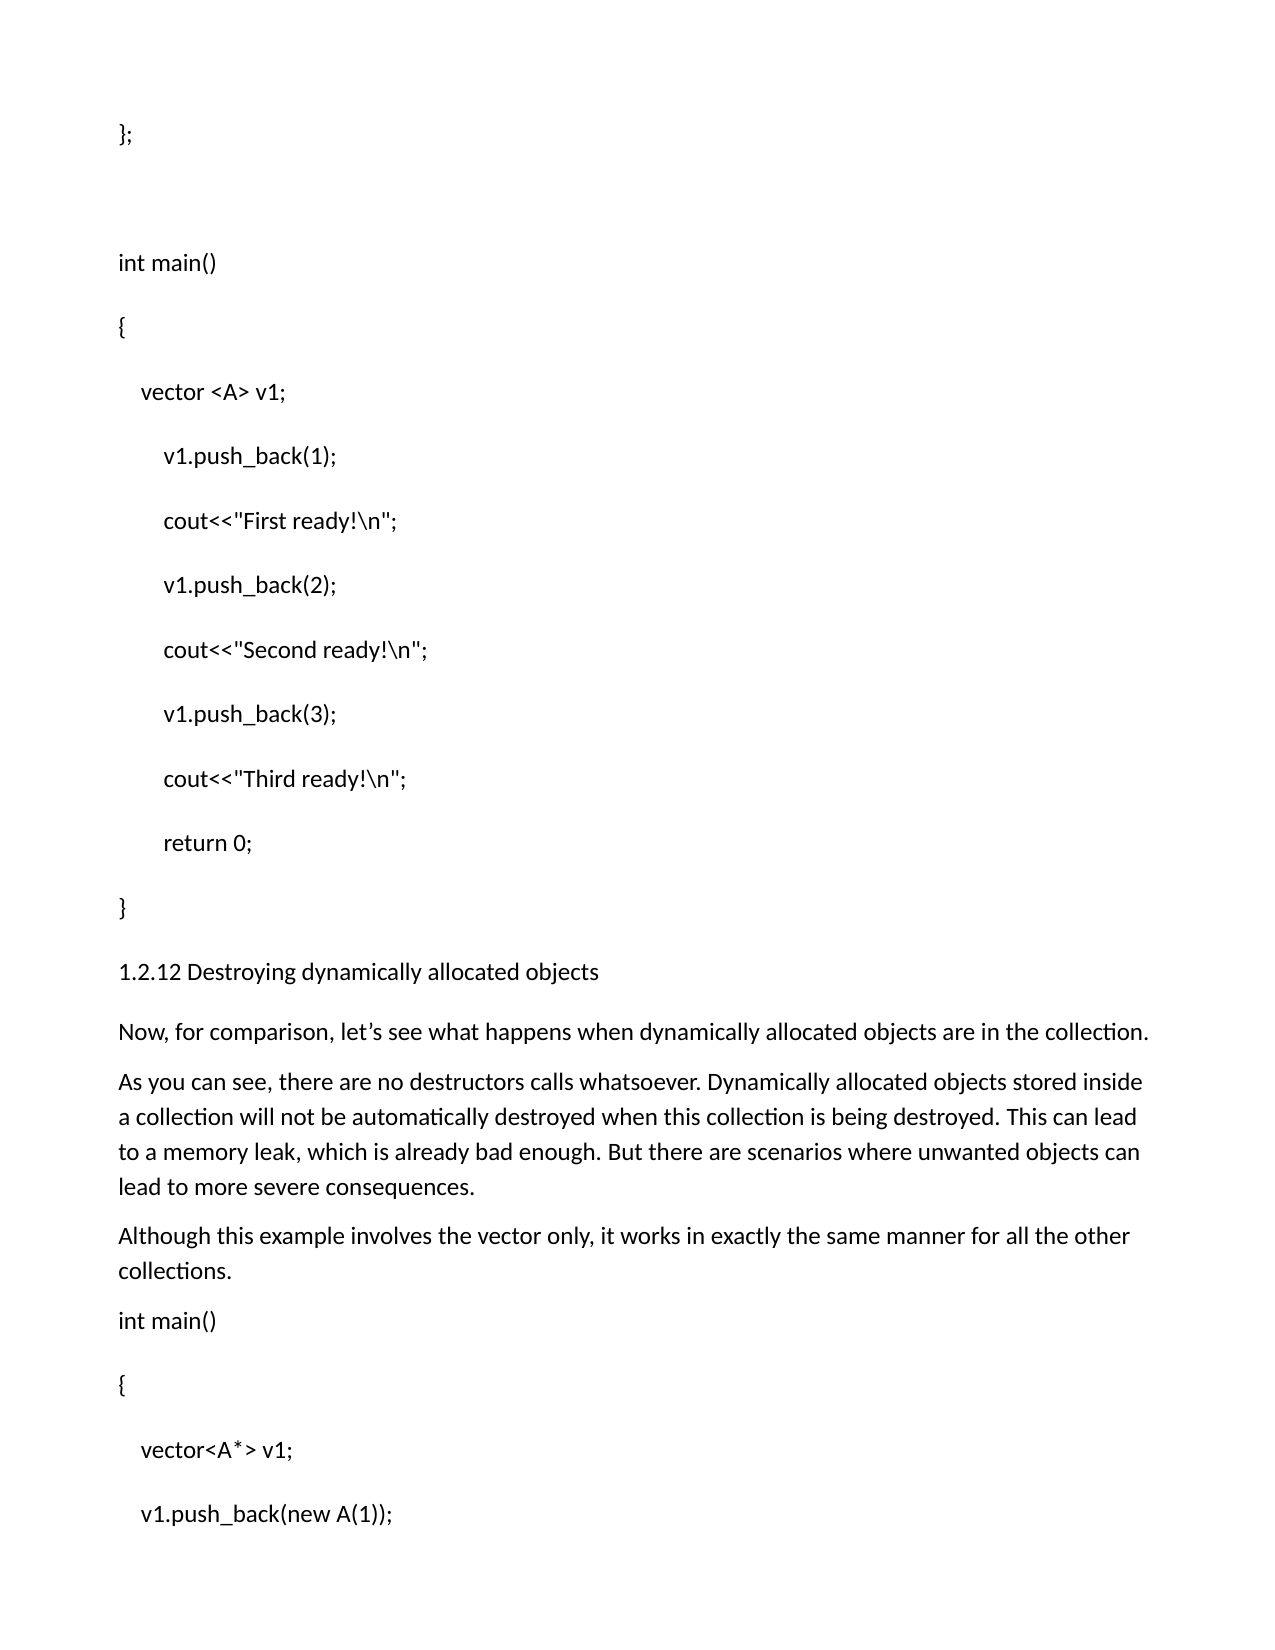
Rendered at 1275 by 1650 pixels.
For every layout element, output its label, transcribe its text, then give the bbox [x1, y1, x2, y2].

text vector <A> v1; [118, 376, 1157, 407]
text cout<<"Third ready!\n"; [118, 763, 1157, 793]
text v1.push_back(1); [118, 441, 1157, 471]
text vector<A*> v1; [118, 1434, 1157, 1464]
text Now, for comparison, let’s see what happens when dynamically allocated objects are in the collection. [118, 1016, 1157, 1047]
text { [118, 312, 1157, 342]
text { [118, 1369, 1157, 1400]
text } [118, 892, 1157, 922]
text cout<<"First ready!\n"; [118, 505, 1157, 536]
text As you can see, there are no destructors calls whatsoever. Dynamically allocated objects stored inside a collection will not be automatically destroyed when this collection is being destroyed. This can lead to a memory leak, which is already bad enough. But there are scenarios where unwanted objects can lead to more severe consequences. [118, 1066, 1157, 1201]
text return 0; [118, 827, 1157, 858]
text Although this example involves the vector only, it works in exactly the same manner for all the other collections. [118, 1221, 1157, 1286]
text int main() [118, 1305, 1157, 1336]
text v1.push_back(new A(1)); [118, 1498, 1157, 1529]
text 1.2.12 Destroying dynamically allocated objects [118, 956, 1157, 987]
text v1.push_back(3); [118, 698, 1157, 729]
text v1.push_back(2); [118, 569, 1157, 600]
text cout<<"Second ready!\n"; [118, 634, 1157, 664]
text }; [118, 118, 1157, 149]
text int main() [118, 247, 1157, 278]
